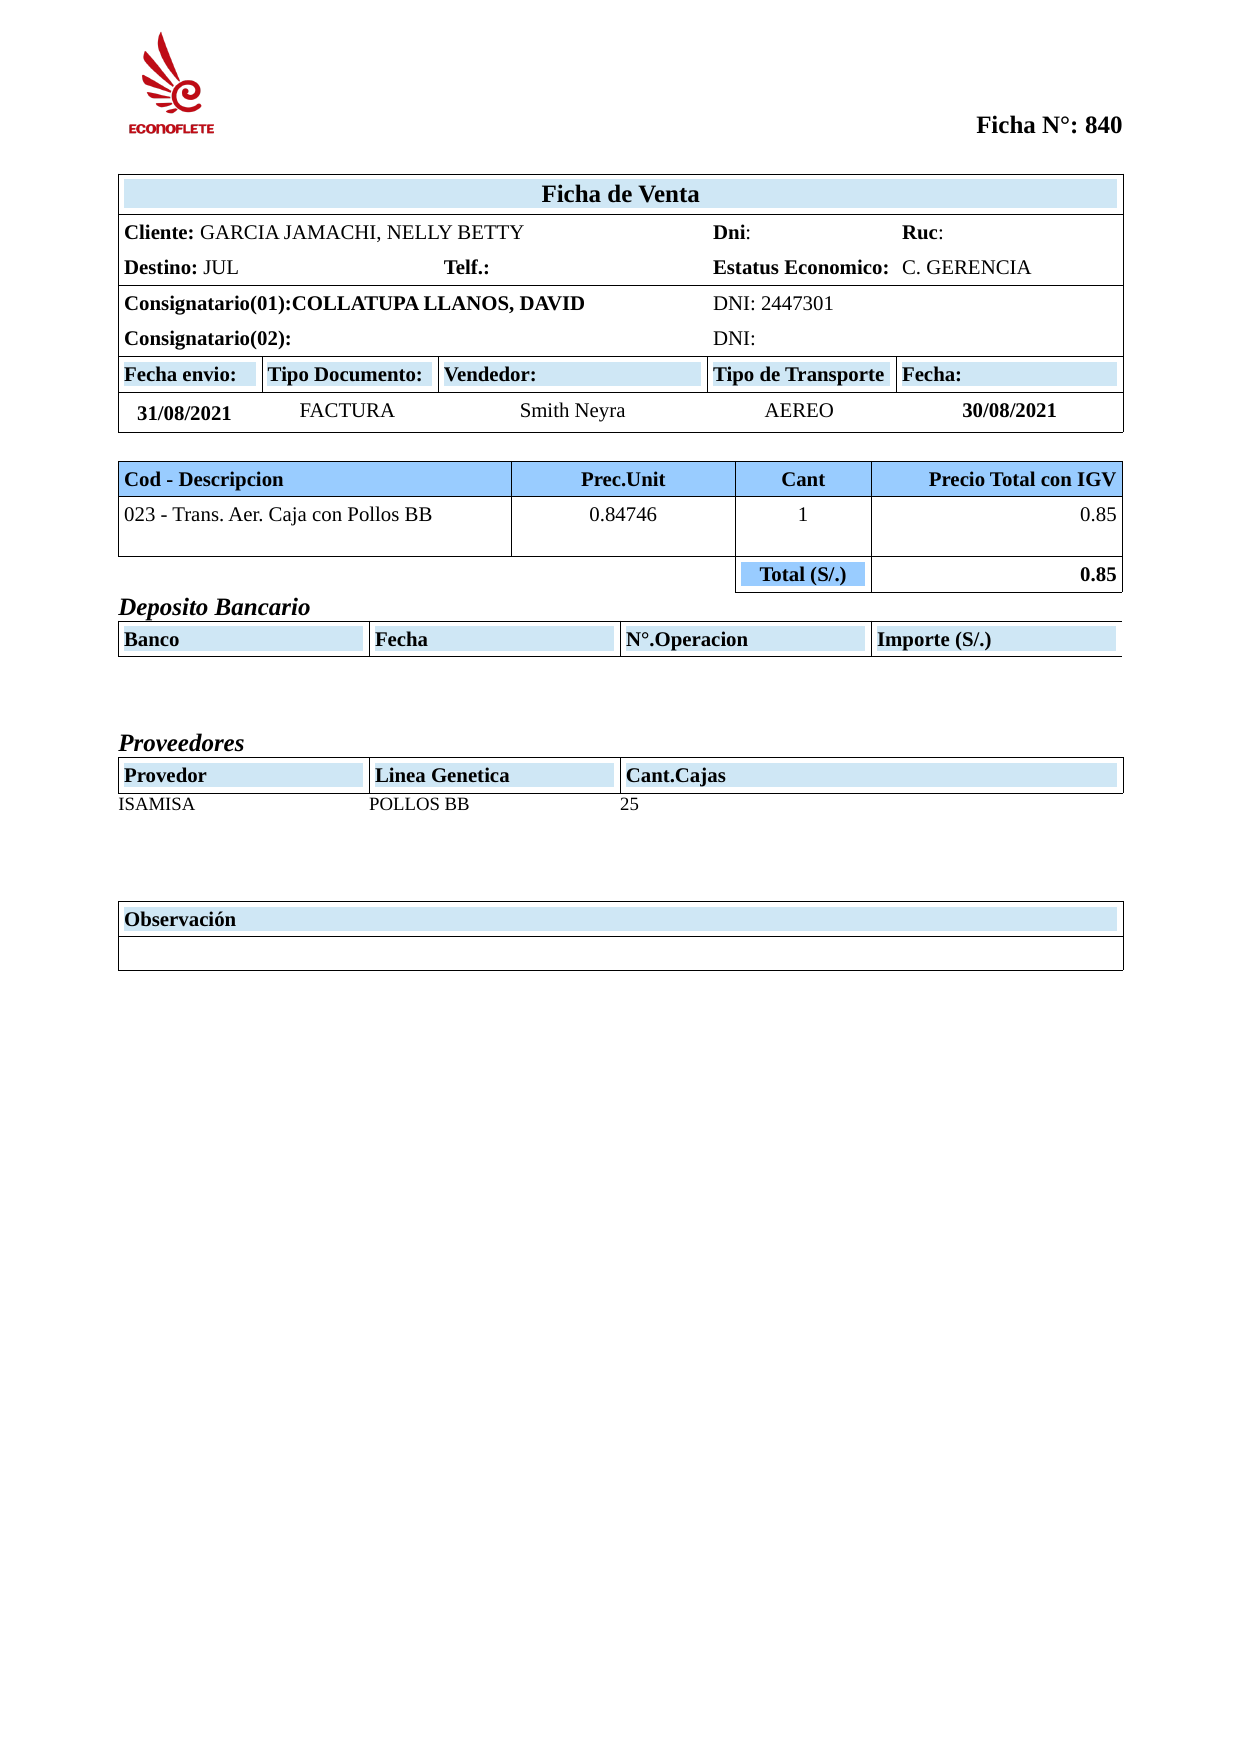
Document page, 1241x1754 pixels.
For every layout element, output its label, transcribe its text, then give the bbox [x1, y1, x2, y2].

table_header Cant [736, 462, 871, 496]
table_header Banco [119, 622, 369, 656]
table_cell [511, 557, 735, 592]
table_cell Fecha envio: [119, 357, 262, 392]
table_cell Vendedor: [439, 357, 707, 392]
table_cell [118, 836, 369, 858]
table_cell Cliente: GARCIA JAMACHI, NELLY BETTY [119, 215, 707, 249]
table_cell AEREO [707, 393, 896, 432]
table_cell Total (S/.) [736, 557, 871, 592]
table_cell [620, 680, 871, 704]
table_cell [871, 705, 1122, 728]
table_header Precio Total con IGV [872, 462, 1122, 496]
table_cell [118, 680, 369, 704]
table_cell FACTURA [262, 393, 438, 432]
picture [118, 31, 225, 134]
table_cell 30/08/2021 [896, 393, 1123, 432]
table_cell DNI: [707, 321, 1123, 356]
table_cell C. GERENCIA [896, 249, 1123, 285]
table_cell [118, 879, 369, 901]
table_header Cod - Descripcion [119, 462, 511, 496]
table_cell [871, 680, 1122, 704]
table_header N°.Operacion [621, 622, 871, 656]
table_cell [369, 858, 620, 879]
table_cell Tipo de Transporte [708, 357, 896, 392]
table_cell Destino: JUL [119, 249, 438, 285]
table_header Ficha de Venta [119, 175, 1123, 214]
table_header Cant.Cajas [621, 758, 1123, 793]
table_cell [620, 657, 871, 680]
table_cell [369, 815, 620, 836]
table_cell [118, 705, 369, 728]
table_header Linea Genetica [370, 758, 620, 793]
table_header Observación [119, 902, 1123, 936]
table_cell [369, 836, 620, 858]
table_cell 1 [736, 497, 871, 556]
table_cell [620, 858, 1123, 879]
table_cell Tipo Documento: [263, 357, 438, 392]
table_cell [369, 680, 620, 704]
table_cell [871, 657, 1122, 680]
table_cell [620, 705, 871, 728]
table_cell [118, 657, 369, 680]
table_cell ISAMISA [118, 794, 369, 814]
table_cell Consignatario(02): [119, 321, 707, 356]
table_cell 25 [620, 794, 1123, 814]
table_cell Ruc: [896, 215, 1123, 249]
text Deposito Bancario [118, 592, 1122, 621]
table_cell 0.84746 [512, 497, 735, 556]
table_cell Smith Neyra [438, 393, 707, 432]
table_cell 023 - Trans. Aer. Caja con Pollos BB [119, 497, 511, 556]
table_cell [369, 879, 620, 901]
table_cell POLLOS BB [369, 794, 620, 814]
table_cell Fecha: [897, 357, 1123, 392]
table_cell Telf.: [438, 249, 707, 285]
table_cell [118, 557, 511, 592]
table_cell DNI: 2447301 [707, 286, 1123, 321]
table_cell [119, 937, 1123, 969]
table_header Provedor [119, 758, 369, 793]
table_cell [369, 657, 620, 680]
table_cell [118, 815, 369, 836]
table_cell 0.85 [872, 497, 1122, 556]
table_cell [118, 858, 369, 879]
table_cell [369, 705, 620, 728]
table_cell [620, 836, 1123, 858]
text Proveedores [118, 728, 1122, 757]
table_cell 0.85 [872, 557, 1122, 592]
table_cell [620, 879, 1123, 901]
table_cell 31/08/2021 [119, 393, 262, 432]
table_header Importe (S/.) [872, 622, 1122, 656]
table_cell Consignatario(01):COLLATUPA LLANOS, DAVID [119, 286, 707, 321]
table_cell Dni: [707, 215, 896, 249]
table_header Prec.Unit [512, 462, 735, 496]
table_cell Estatus Economico: [707, 249, 896, 285]
table_cell [620, 815, 1123, 836]
table_header Fecha [370, 622, 620, 656]
